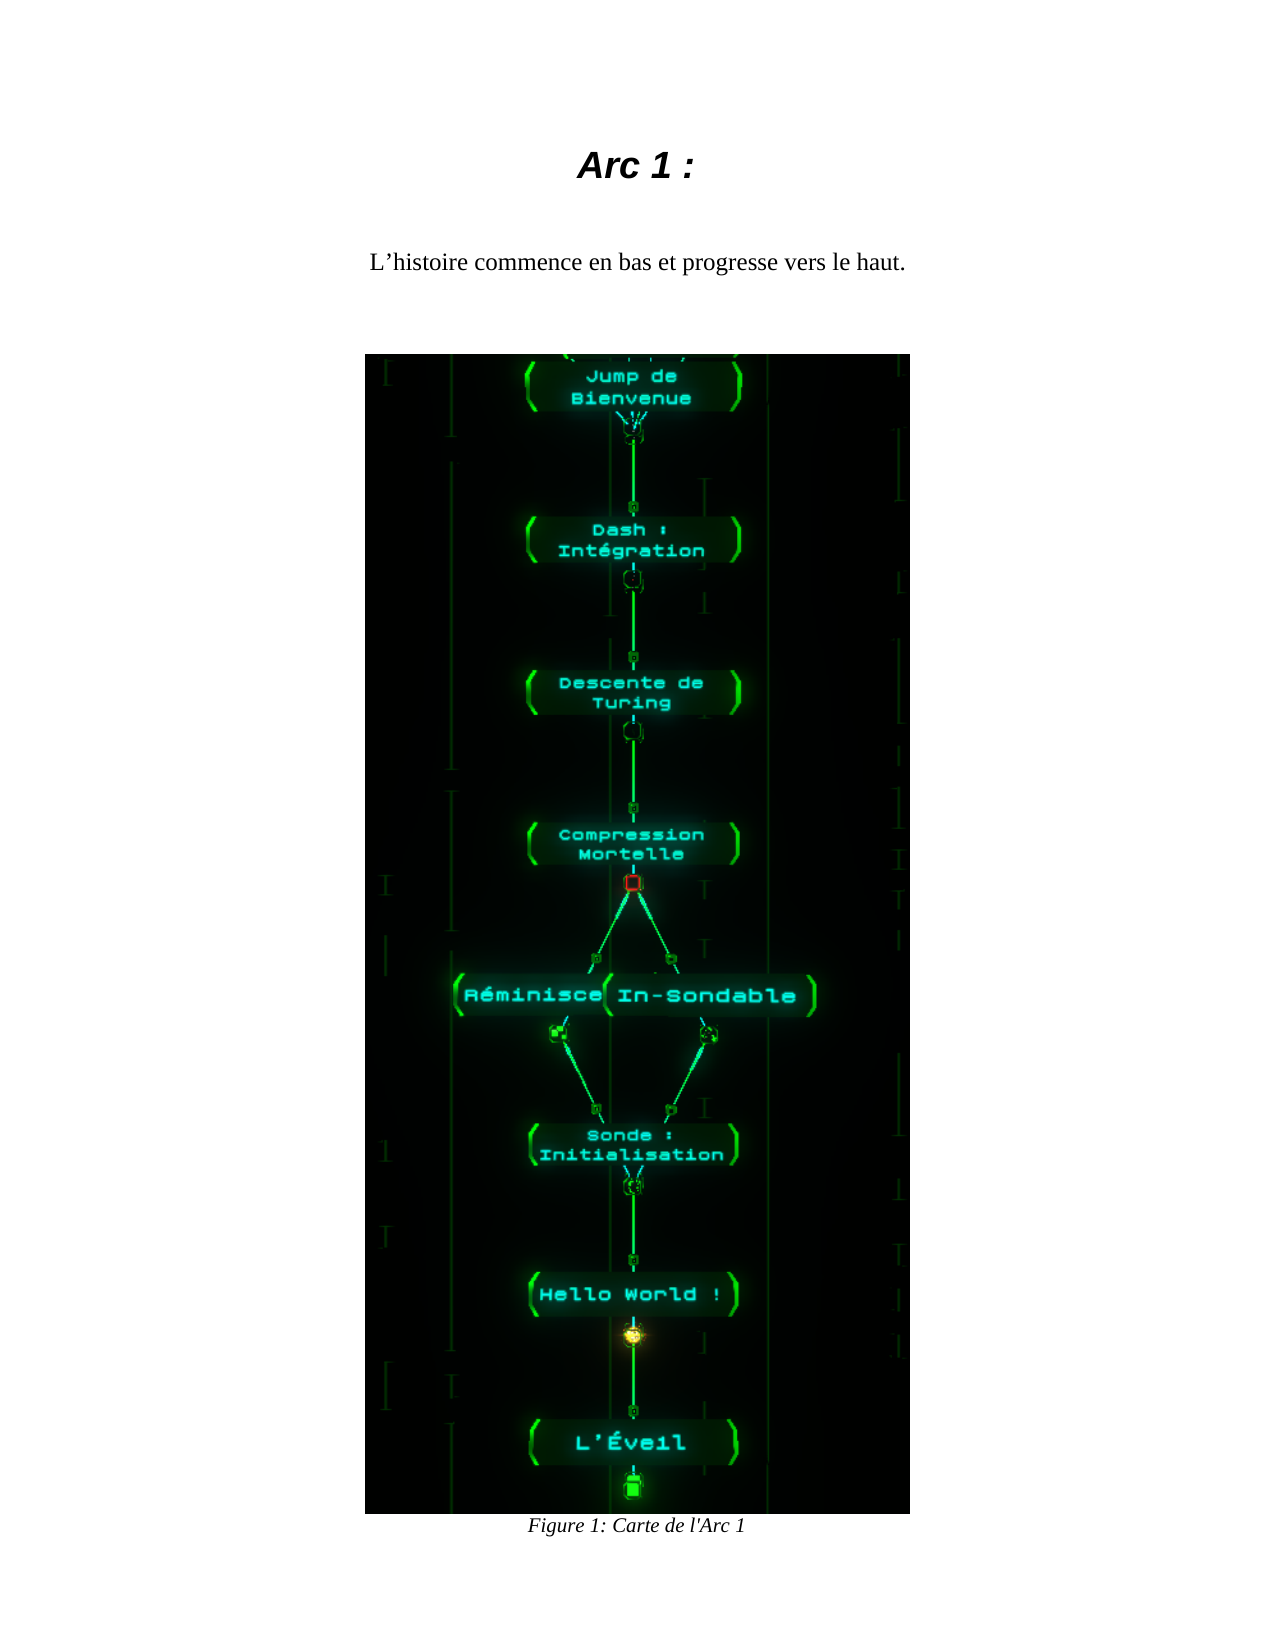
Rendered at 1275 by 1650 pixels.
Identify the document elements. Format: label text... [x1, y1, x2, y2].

text L’histoire commence en bas et progresse vers le haut. [118, 247, 1157, 276]
picture [365, 354, 910, 1514]
subtitle Arc 1 : [118, 143, 1157, 187]
text Figure 1: Carte de l'Arc 1 [365, 1514, 910, 1537]
